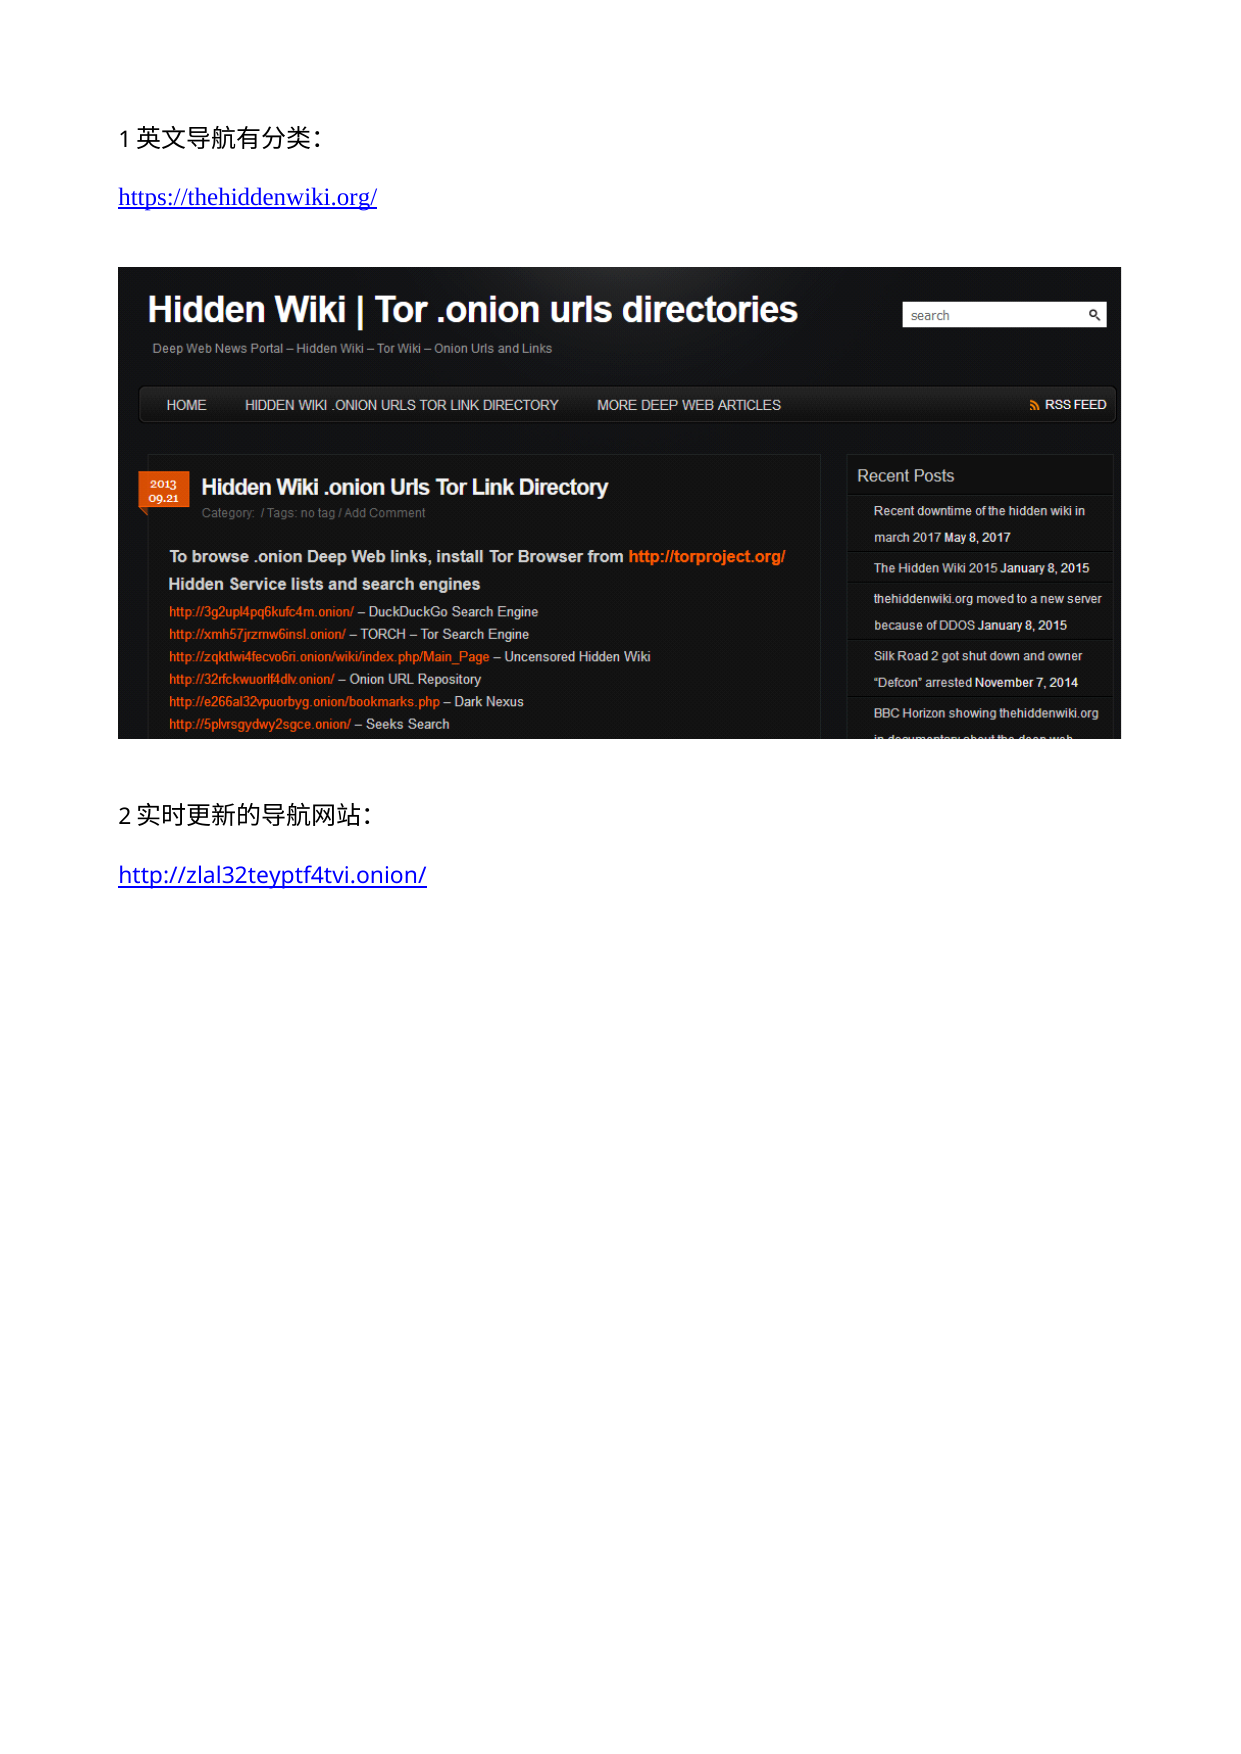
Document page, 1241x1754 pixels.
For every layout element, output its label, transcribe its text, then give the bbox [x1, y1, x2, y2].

text https://thehiddenwiki.org/ [118, 182, 1122, 211]
text 1英文导航有分类： [118, 118, 1122, 154]
text http://zlal32teyptf4tvi.onion/ [118, 859, 1122, 891]
text 2实时更新的导航网站： [118, 795, 1122, 831]
